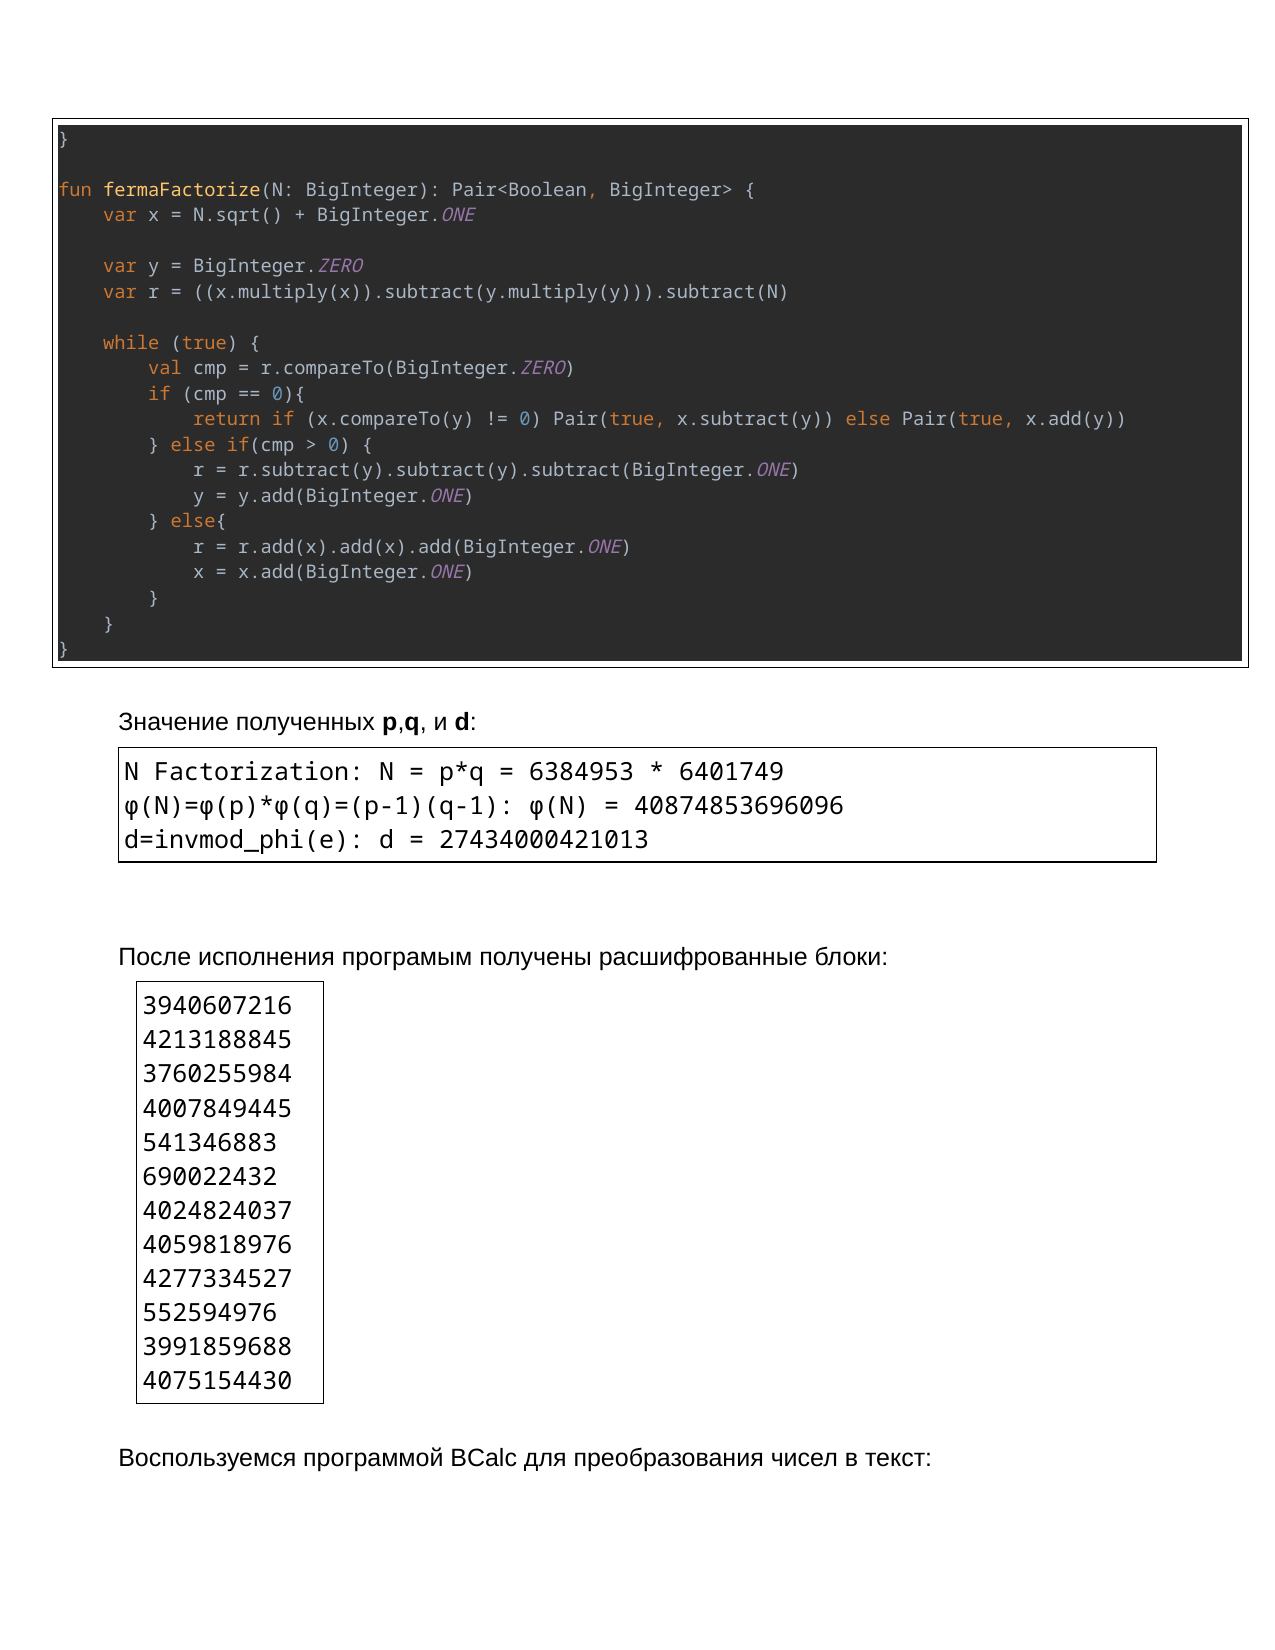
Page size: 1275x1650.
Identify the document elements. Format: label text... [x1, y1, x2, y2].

text После исполнения програмым получены расшифрованные блоки: [118, 942, 1157, 970]
text Воспользуемся программой BCalc для преобразования чисел в текст: [118, 1443, 1157, 1472]
table_header N Factorization: N = p*q = 6384953 * 6401749 φ(N)=φ(p)*φ(q)=(p-1)(q-1): φ(N) = 40874853696096 d=invmod_phi(e): d = 27434000421013 [119, 748, 1156, 861]
table_header 3940607216 4213188845 3760255984 4007849445 541346883 690022432 4024824037 4059818976 4277334527 552594976 3991859688 4075154430 [137, 982, 323, 1402]
text Значение полученных p,q, и d: [118, 707, 1157, 736]
table_header } fun fermaFactorize(N: BigInteger): Pair<Boolean, BigInteger> { var x = N.sqrt() + BigInteger.ONE var y = BigInteger.ZERO var r = ((x.multiply(x)).subtract(y.multiply(y))).subtract(N) while (true) { val cmp = r.compareTo(BigInteger.ZERO) if (cmp == 0){ return if (x.compareTo(y) != 0) Pair(true, x.subtract(y)) else Pair(true, x.add(y)) } else if(cmp > 0) { r = r.subtract(y).subtract(y).subtract(BigInteger.ONE) y = y.add(BigInteger.ONE) } else{ r = r.add(x).add(x).add(BigInteger.ONE) x = x.add(BigInteger.ONE) } } } [53, 119, 1248, 667]
